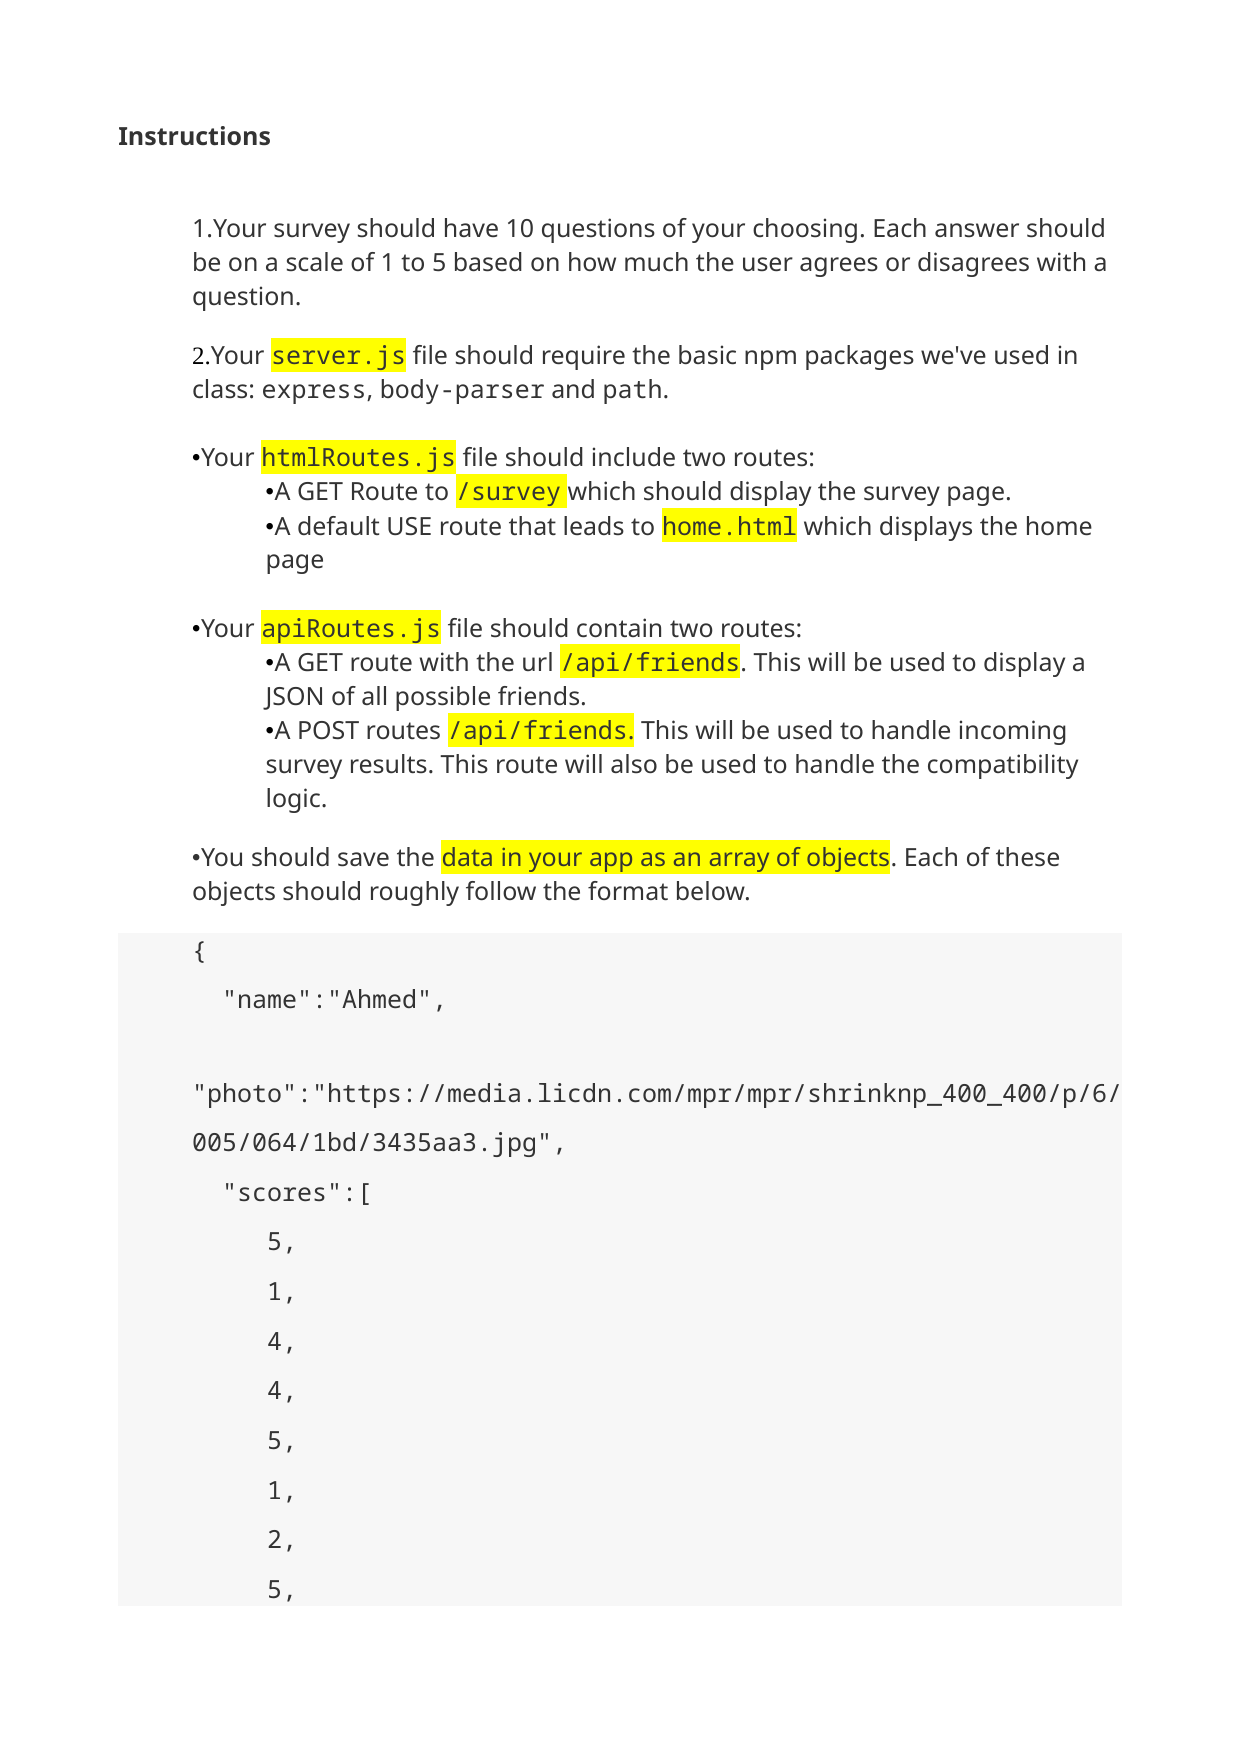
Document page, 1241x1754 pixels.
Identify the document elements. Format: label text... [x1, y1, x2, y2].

list A GET Route to /survey which should display the survey page. [118, 474, 1122, 508]
list 5, [118, 1224, 1122, 1258]
list A POST routes /api/friends. This will be used to handle incoming survey results. This route will also be used to handle the compatibility logic. [118, 712, 1122, 815]
list 4, [118, 1373, 1122, 1407]
list 4, [118, 1323, 1122, 1358]
list A GET route with the url /api/friends. This will be used to display a JSON of all possible friends. [118, 644, 1122, 712]
list Your survey should have 10 questions of your choosing. Each answer should be on a scale of 1 to 5 based on how much the user agrees or disagrees with a question. [118, 211, 1122, 313]
list "name":"Ahmed", [118, 982, 1122, 1016]
list 1, [118, 1472, 1122, 1507]
list A default USE route that leads to home.html which displays the home page [118, 508, 1122, 576]
subtitle Instructions [118, 118, 1122, 152]
list 5, [118, 1423, 1122, 1457]
list "scores":[ [118, 1174, 1122, 1208]
list You should save the data in your app as an array of objects. Each of these objects should roughly follow the format below. [118, 840, 1122, 908]
list 2, [118, 1522, 1122, 1556]
list Your htmlRoutes.js file should include two routes: [118, 440, 1122, 474]
list Your apiRoutes.js file should contain two routes: [118, 610, 1122, 644]
list 1, [118, 1274, 1122, 1308]
list "photo":"https://media.licdn.com/mpr/mpr/shrinknp_400_400/p/6/005/064/1bd/3435aa3.jpg", [118, 1032, 1122, 1159]
list Your server.js file should require the basic npm packages we've used in class: express, body-parser and path. [118, 338, 1122, 406]
list { [118, 933, 1122, 967]
list 5, [118, 1572, 1122, 1606]
